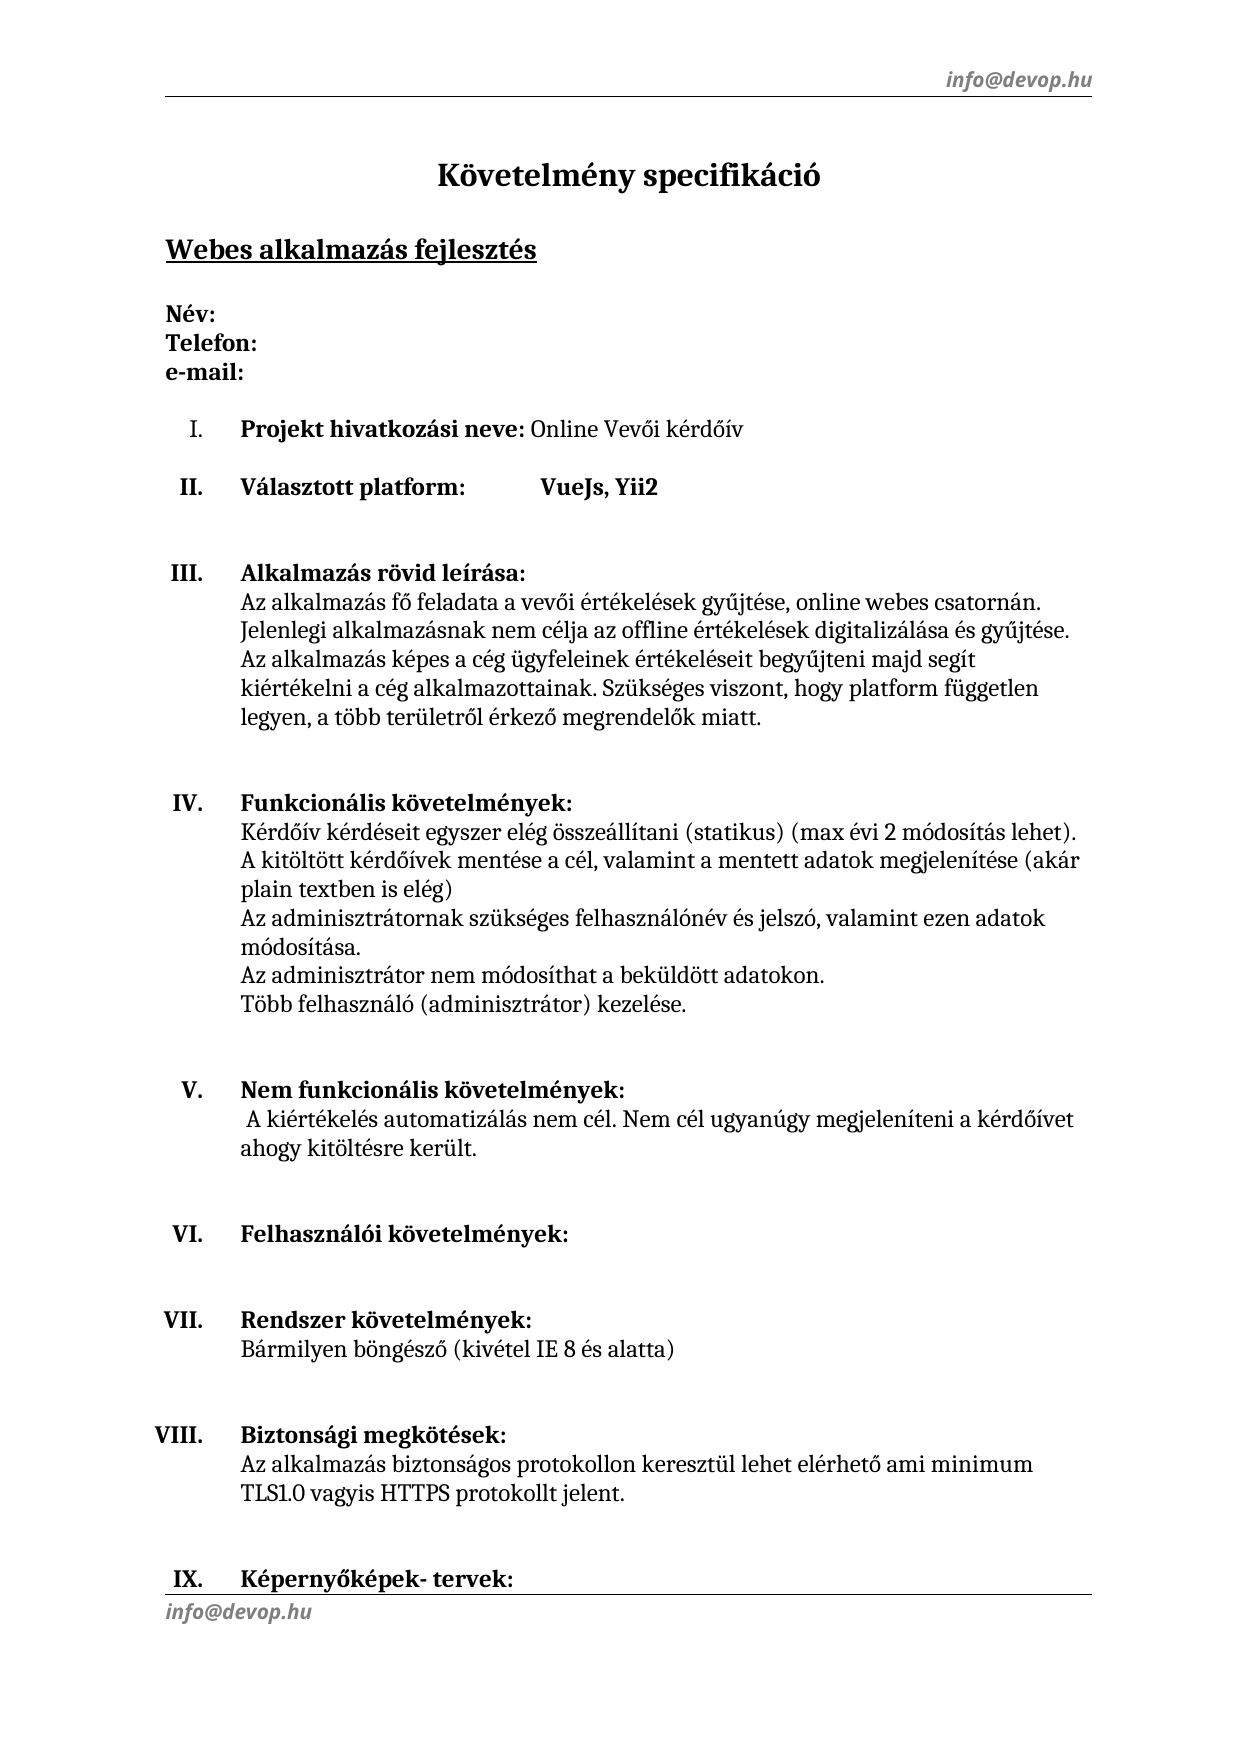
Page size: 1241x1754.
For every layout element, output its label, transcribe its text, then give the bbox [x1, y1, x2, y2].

list Rendszer követelmények: Bármilyen böngésző (kivétel IE 8 és alatta) [203, 1306, 1092, 1364]
list Projekt hivatkozási neve: Online Vevői kérdőív [203, 415, 1092, 444]
list Felhasználói követelmények: [203, 1220, 1092, 1249]
list Képernyőképek- tervek: [203, 1565, 1092, 1594]
text Név: [165, 300, 1092, 329]
list Nem funkcionális követelmények: A kiértékelés automatizálás nem cél. Nem cél ugyanúgy megjeleníteni a kérdőívet ahogy kitöltésre került. [203, 1076, 1092, 1163]
text Telefon: [165, 329, 1092, 358]
text e-mail: [165, 358, 1092, 386]
list Alkalmazás rövid leírása: Az alkalmazás fő feladata a vevői értékelések gyűjtése, online webes csatornán. Jelenlegi alkalmazásnak nem célja az offline értékelések digitalizálása és gyűjtése. Az alkalmazás képes a cég ügyfeleinek értékeléseit begyűjteni majd segít kiértékelni a cég alkalmazottainak. Szükséges viszont, hogy platform független legyen, a több területről érkező megrendelők miatt. [203, 559, 1092, 731]
text Követelmény specifikáció [165, 156, 1092, 194]
text Webes alkalmazás fejlesztés [165, 233, 1092, 266]
list Választott platform: VueJs, Yii2 [203, 473, 1092, 501]
list Biztonsági megkötések: Az alkalmazás biztonságos protokollon keresztül lehet elérhető ami minimum TLS1.0 vagyis HTTPS protokollt jelent. [203, 1421, 1092, 1508]
list Funkcionális követelmények: Kérdőív kérdéseit egyszer elég összeállítani (statikus) (max évi 2 módosítás lehet). A kitöltött kérdőívek mentése a cél, valamint a mentett adatok megjelenítése (akár plain textben is elég) Az adminisztrátornak szükséges felhasználónév és jelszó, valamint ezen adatok módosítása. Az adminisztrátor nem módosíthat a beküldött adatokon. Több felhasználó (adminisztrátor) kezelése. [203, 789, 1092, 1019]
